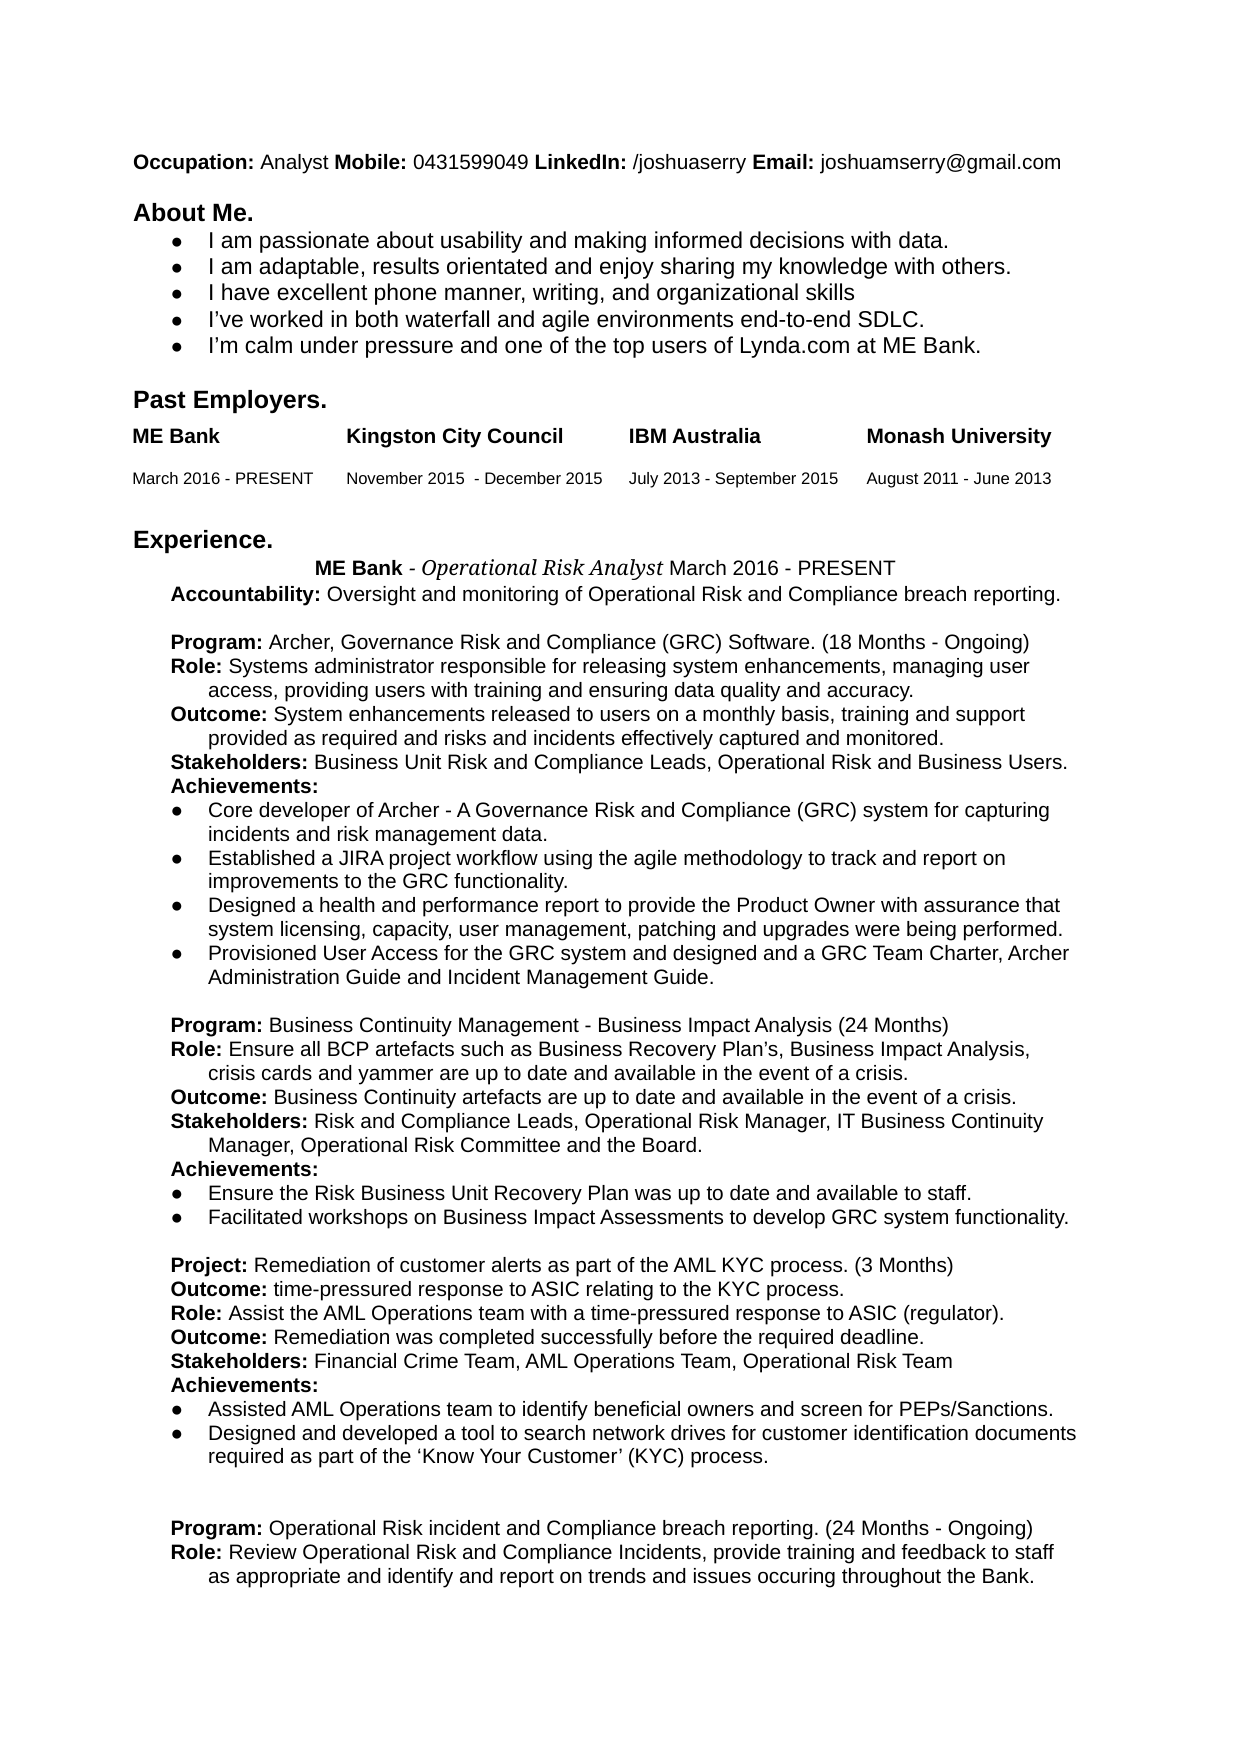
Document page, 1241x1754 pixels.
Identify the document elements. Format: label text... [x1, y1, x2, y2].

text Stakeholders: Risk and Compliance Leads, Operational Risk Manager, IT Business Continuity Manager, Operational Risk Committee and the Board. [170, 1109, 1077, 1157]
text Program: Business Continuity Management - Business Impact Analysis (24 Months) [170, 1013, 1077, 1037]
text Stakeholders: Financial Crime Team, AML Operations Team, Operational Risk Team [170, 1348, 1077, 1372]
table_header ME Bank [122, 414, 336, 458]
text Achievements: [170, 1372, 1077, 1396]
text Role: Systems administrator responsible for releasing system enhancements, managing user access, providing users with training and ensuring data quality and accuracy. [170, 654, 1077, 702]
list I’ve worked in both waterfall and agile environments end-to-end SDLC. [170, 306, 1077, 332]
text Role: Ensure all BCP artefacts such as Business Recovery Plan’s, Business Impact Analysis, crisis cards and yammer are up to date and available in the event of a crisis. [170, 1037, 1077, 1085]
text Past Employers. [133, 385, 1077, 413]
list Assisted AML Operations team to identify beneficial owners and screen for PEPs/Sanctions. [170, 1396, 1078, 1420]
text Role: Assist the AML Operations team with a time-pressured response to ASIC (regulator). [170, 1301, 1077, 1324]
text Project: Remediation of customer alerts as part of the AML KYC process. (3 Months) [170, 1253, 1077, 1277]
table_cell November 2015 - December 2015 [336, 458, 618, 498]
text Accountability: Oversight and monitoring of Operational Risk and Compliance breach reporting. [170, 582, 1077, 606]
text ME Bank - Operational Risk Analyst March 2016 - PRESENT [133, 553, 1077, 582]
text Program: Operational Risk incident and Compliance breach reporting. (24 Months - Ongoing) [170, 1516, 1077, 1540]
text Outcome: System enhancements released to users on a monthly basis, training and support provided as required and risks and incidents effectively captured and monitored. [170, 702, 1077, 749]
text Achievements: [170, 1157, 1077, 1181]
text Stakeholders: Business Unit Risk and Compliance Leads, Operational Risk and Business Users. [170, 749, 1077, 773]
list Ensure the Risk Business Unit Recovery Plan was up to date and available to staff. [170, 1181, 1077, 1205]
text Achievements: [170, 773, 1077, 797]
list Designed and developed a tool to search network drives for customer identification documents required as part of the ‘Know Your Customer’ (KYC) process. [170, 1420, 1078, 1468]
table_header Kingston City Council [336, 414, 618, 458]
text Outcome: time-pressured response to ASIC relating to the KYC process. [170, 1277, 1077, 1301]
list Designed a health and performance report to provide the Product Owner with assurance that system licensing, capacity, user management, patching and upgrades were being performed. [170, 893, 1077, 941]
text Role: Review Operational Risk and Compliance Incidents, provide training and feedback to staff as appropriate and identify and report on trends and issues occuring throughout the Bank. [170, 1540, 1077, 1588]
list I have excellent phone manner, writing, and organizational skills [170, 279, 1077, 306]
table_header Monash University [856, 414, 1081, 458]
list Established a JIRA project workflow using the agile methodology to track and report on improvements to the GRC functionality. [170, 845, 1077, 893]
text Experience. [133, 525, 1077, 553]
table_cell August 2011 - June 2013 [856, 458, 1081, 498]
text Occupation: Analyst Mobile: 0431599049 LinkedIn: /joshuaserry Email: joshuamserry@gmail.com [133, 150, 1077, 174]
list I am adaptable, results orientated and enjoy sharing my knowledge with others. [170, 253, 1077, 279]
list Core developer of Archer - A Governance Risk and Compliance (GRC) system for capturing incidents and risk management data. [170, 797, 1077, 845]
list Facilitated workshops on Business Impact Assessments to develop GRC system functionality. [170, 1205, 1077, 1229]
text Outcome: Remediation was completed successfully before the required deadline. [170, 1324, 1077, 1348]
list Provisioned User Access for the GRC system and designed and a GRC Team Charter, Archer Administration Guide and Incident Management Guide. [170, 941, 1077, 1013]
table_cell March 2016 - PRESENT [122, 458, 336, 498]
table_cell July 2013 - September 2015 [618, 458, 856, 498]
text Outcome: Business Continuity artefacts are up to date and available in the event of a crisis. [170, 1085, 1077, 1109]
text About Me. [133, 198, 1077, 227]
table_header IBM Australia [618, 414, 856, 458]
list I am passionate about usability and making informed decisions with data. [170, 227, 1077, 253]
text Program: Archer, Governance Risk and Compliance (GRC) Software. (18 Months - Ongoing) [170, 630, 1077, 654]
list I’m calm under pressure and one of the top users of Lynda.com at ME Bank. [170, 332, 1077, 358]
